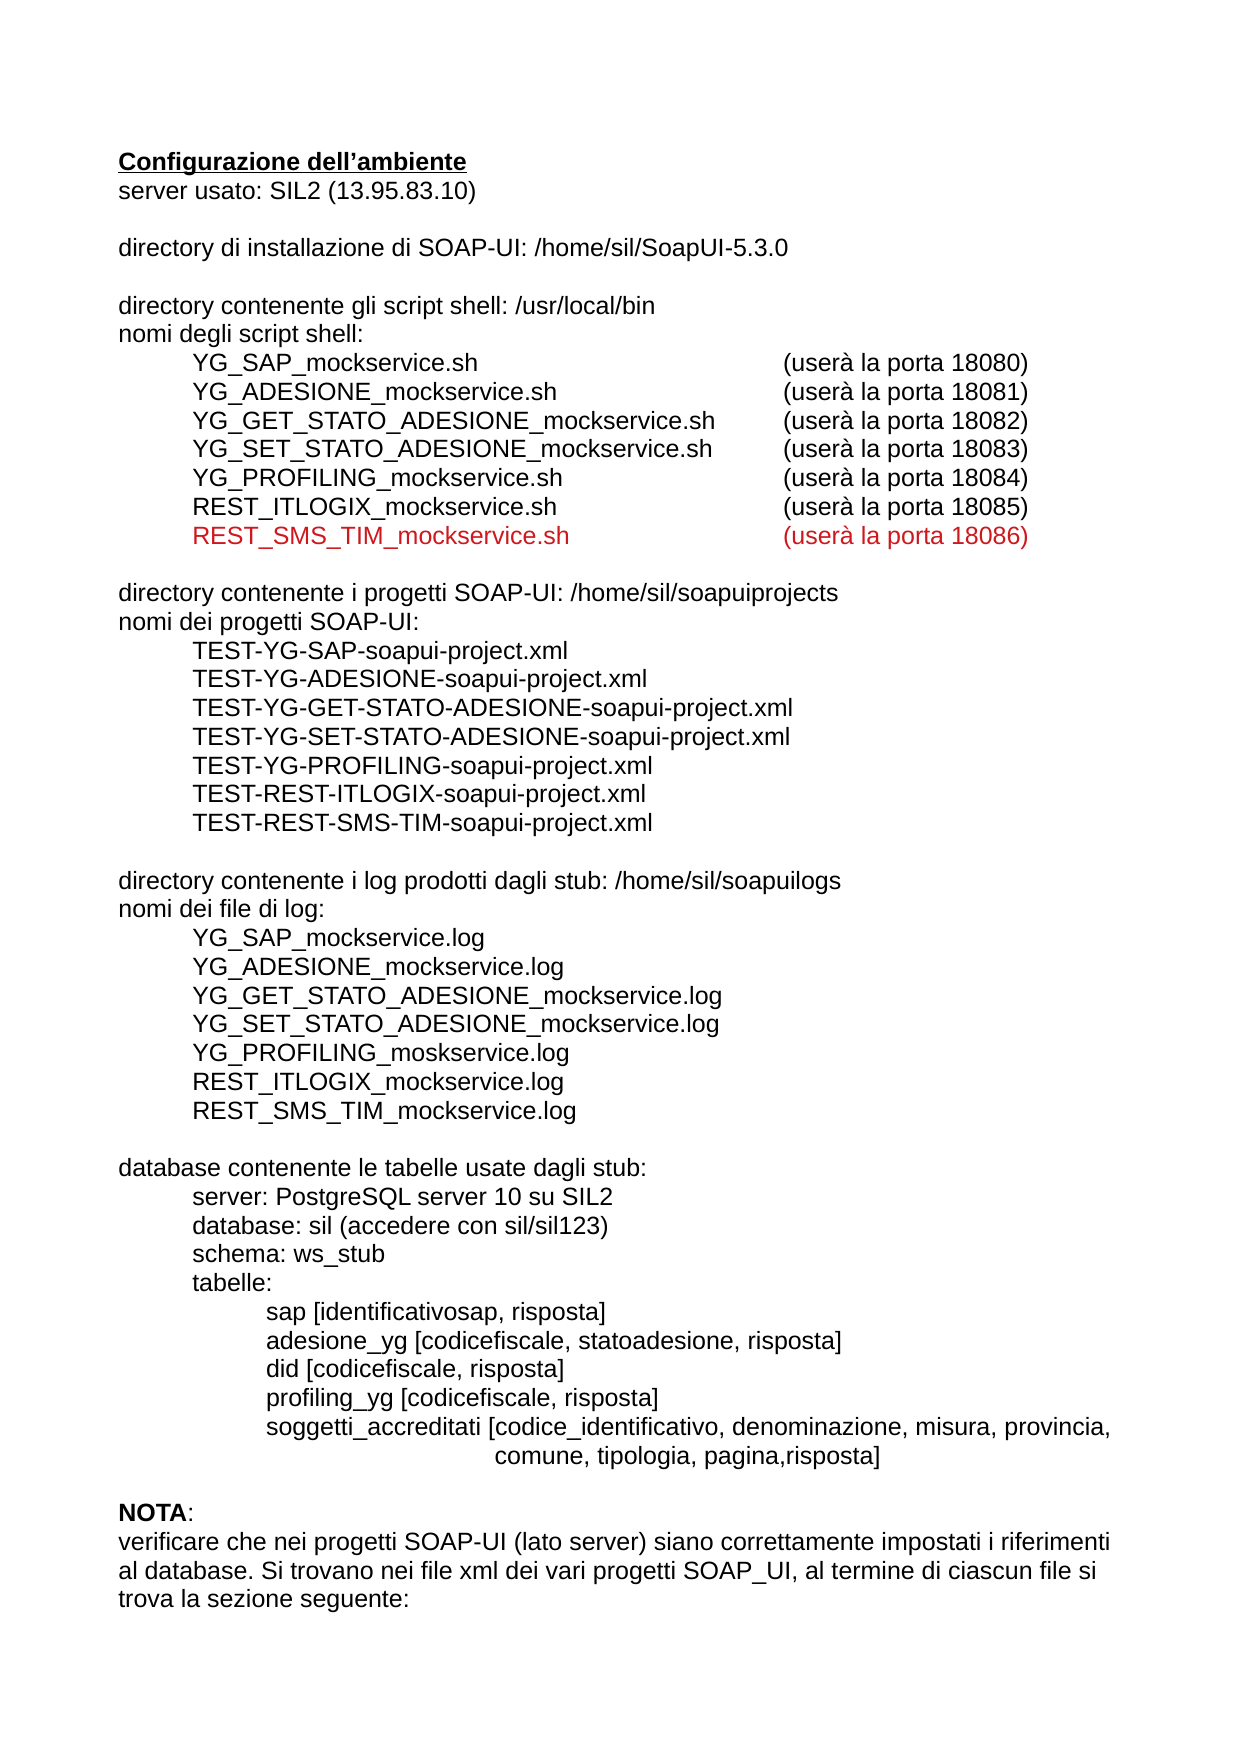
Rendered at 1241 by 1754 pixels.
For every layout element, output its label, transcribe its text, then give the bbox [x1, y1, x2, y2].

text NOTA: [118, 1498, 1122, 1527]
text tabelle: [118, 1268, 1122, 1297]
text TEST-YG-ADESIONE-soapui-project.xml [118, 664, 1122, 693]
text REST_ITLOGIX_mockservice.log [118, 1067, 1122, 1096]
text TEST-REST-ITLOGIX-soapui-project.xml [118, 779, 1122, 808]
text verificare che nei progetti SOAP-UI (lato server) siano correttamente impostati i riferimenti al database. Si trovano nei file xml dei vari progetti SOAP_UI, al termine di ciascun file si trova la sezione seguente: [118, 1527, 1122, 1613]
text Configurazione dell’ambiente [118, 147, 1122, 176]
text REST_ITLOGIX_mockservice.sh (userà la porta 18085) [118, 492, 1122, 521]
text schema: ws_stub [118, 1239, 1122, 1268]
text did [codicefiscale, risposta] [118, 1354, 1122, 1383]
text adesione_yg [codicefiscale, statoadesione, risposta] [118, 1326, 1122, 1354]
text database contenente le tabelle usate dagli stub: [118, 1153, 1122, 1182]
text directory contenente gli script shell: /usr/local/bin [118, 291, 1122, 319]
text directory contenente i log prodotti dagli stub: /home/sil/soapuilogs [118, 866, 1122, 894]
text YG_ADESIONE_mockservice.sh (userà la porta 18081) [118, 377, 1122, 406]
text YG_ADESIONE_mockservice.log [118, 952, 1122, 981]
text database: sil (accedere con sil/sil123) [118, 1211, 1122, 1239]
text REST_SMS_TIM_mockservice.log [118, 1096, 1122, 1124]
text YG_PROFILING_mockservice.sh (userà la porta 18084) [118, 463, 1122, 492]
text TEST-REST-SMS-TIM-soapui-project.xml [118, 808, 1122, 837]
text YG_PROFILING_moskservice.log [118, 1038, 1122, 1067]
text directory di installazione di SOAP-UI: /home/sil/SoapUI-5.3.0 [118, 233, 1122, 262]
text YG_SAP_mockservice.log [118, 923, 1122, 952]
text TEST-YG-SET-STATO-ADESIONE-soapui-project.xml [118, 722, 1122, 751]
text nomi dei progetti SOAP-UI: [118, 607, 1122, 636]
text YG_GET_STATO_ADESIONE_mockservice.sh (userà la porta 18082) [118, 406, 1122, 434]
text TEST-YG-GET-STATO-ADESIONE-soapui-project.xml [118, 693, 1122, 722]
text nomi dei file di log: [118, 894, 1122, 923]
text server: PostgreSQL server 10 su SIL2 [118, 1182, 1122, 1211]
text TEST-YG-PROFILING-soapui-project.xml [118, 751, 1122, 779]
text directory contenente i progetti SOAP-UI: /home/sil/soapuiprojects [118, 578, 1122, 607]
text nomi degli script shell: [118, 319, 1122, 348]
text sap [identificativosap, risposta] [118, 1297, 1122, 1326]
text YG_SET_STATO_ADESIONE_mockservice.sh (userà la porta 18083) [118, 434, 1122, 463]
text REST_SMS_TIM_mockservice.sh (userà la porta 18086) [118, 521, 1122, 549]
text TEST-YG-SAP-soapui-project.xml [118, 636, 1122, 664]
text server usato: SIL2 (13.95.83.10) [118, 176, 1122, 204]
text profiling_yg [codicefiscale, risposta] [118, 1383, 1122, 1412]
text YG_GET_STATO_ADESIONE_mockservice.log [118, 981, 1122, 1009]
text soggetti_accreditati [codice_identificativo, denominazione, misura, provincia, comune, tipologia, pagina,risposta] [118, 1412, 1122, 1469]
text YG_SAP_mockservice.sh (userà la porta 18080) [118, 348, 1122, 377]
text YG_SET_STATO_ADESIONE_mockservice.log [118, 1009, 1122, 1038]
